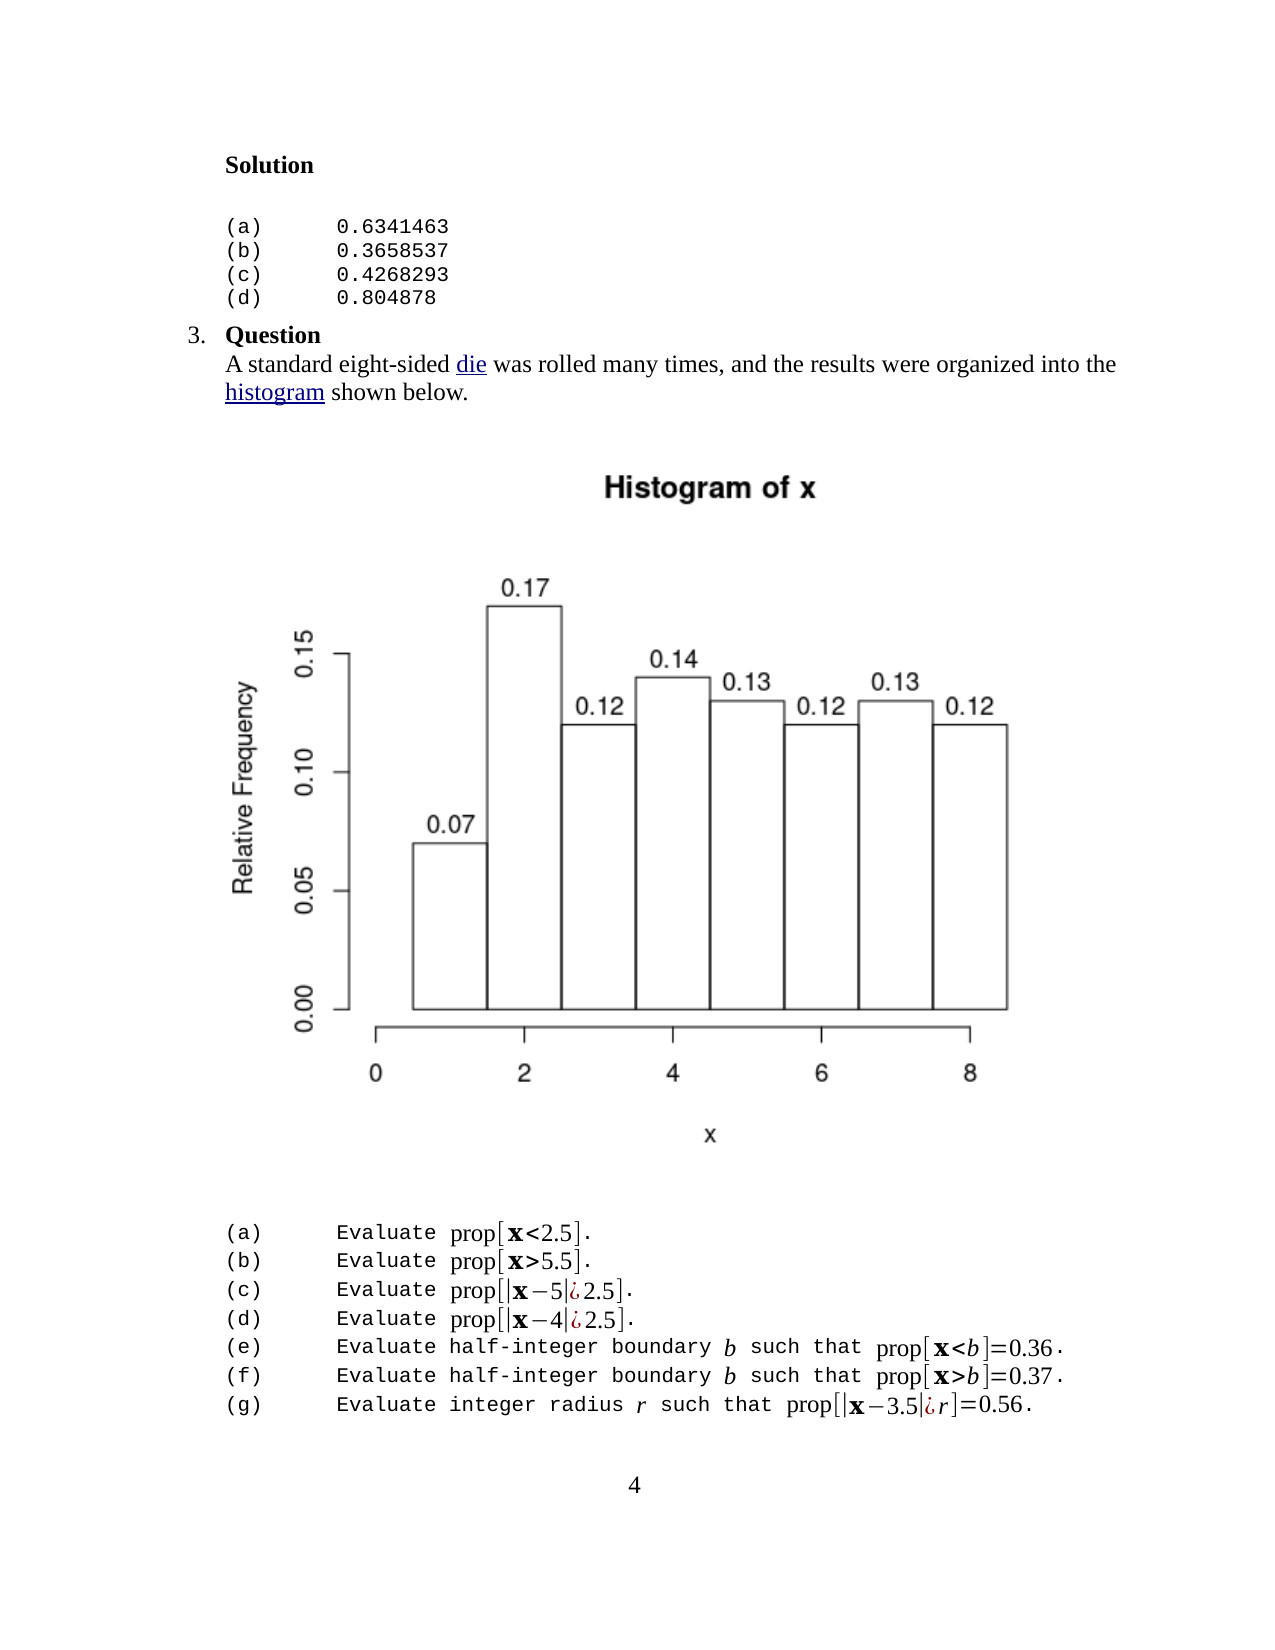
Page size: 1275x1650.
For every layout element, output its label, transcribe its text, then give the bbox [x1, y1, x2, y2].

list Evaluate half-integer boundary such that . [225, 1334, 1125, 1362]
list Evaluate . [225, 1219, 1125, 1248]
list 0.4268293 [225, 264, 1125, 287]
list Evaluate half-integer boundary such that . [225, 1362, 1125, 1391]
list Evaluate . [225, 1248, 1125, 1276]
list Question A standard eight-sided die was rolled many times, and the results were organized into the histogram shown below. [187, 320, 1125, 406]
list 0.6341463 [225, 216, 1125, 240]
list Solution [187, 150, 1125, 207]
list Evaluate . [225, 1276, 1125, 1305]
list 0.804878 [225, 287, 1125, 311]
list Evaluate integer radius such that . [225, 1391, 1125, 1420]
list Evaluate . [225, 1305, 1125, 1334]
list 0.3658537 [225, 240, 1125, 264]
picture [225, 424, 1134, 1182]
